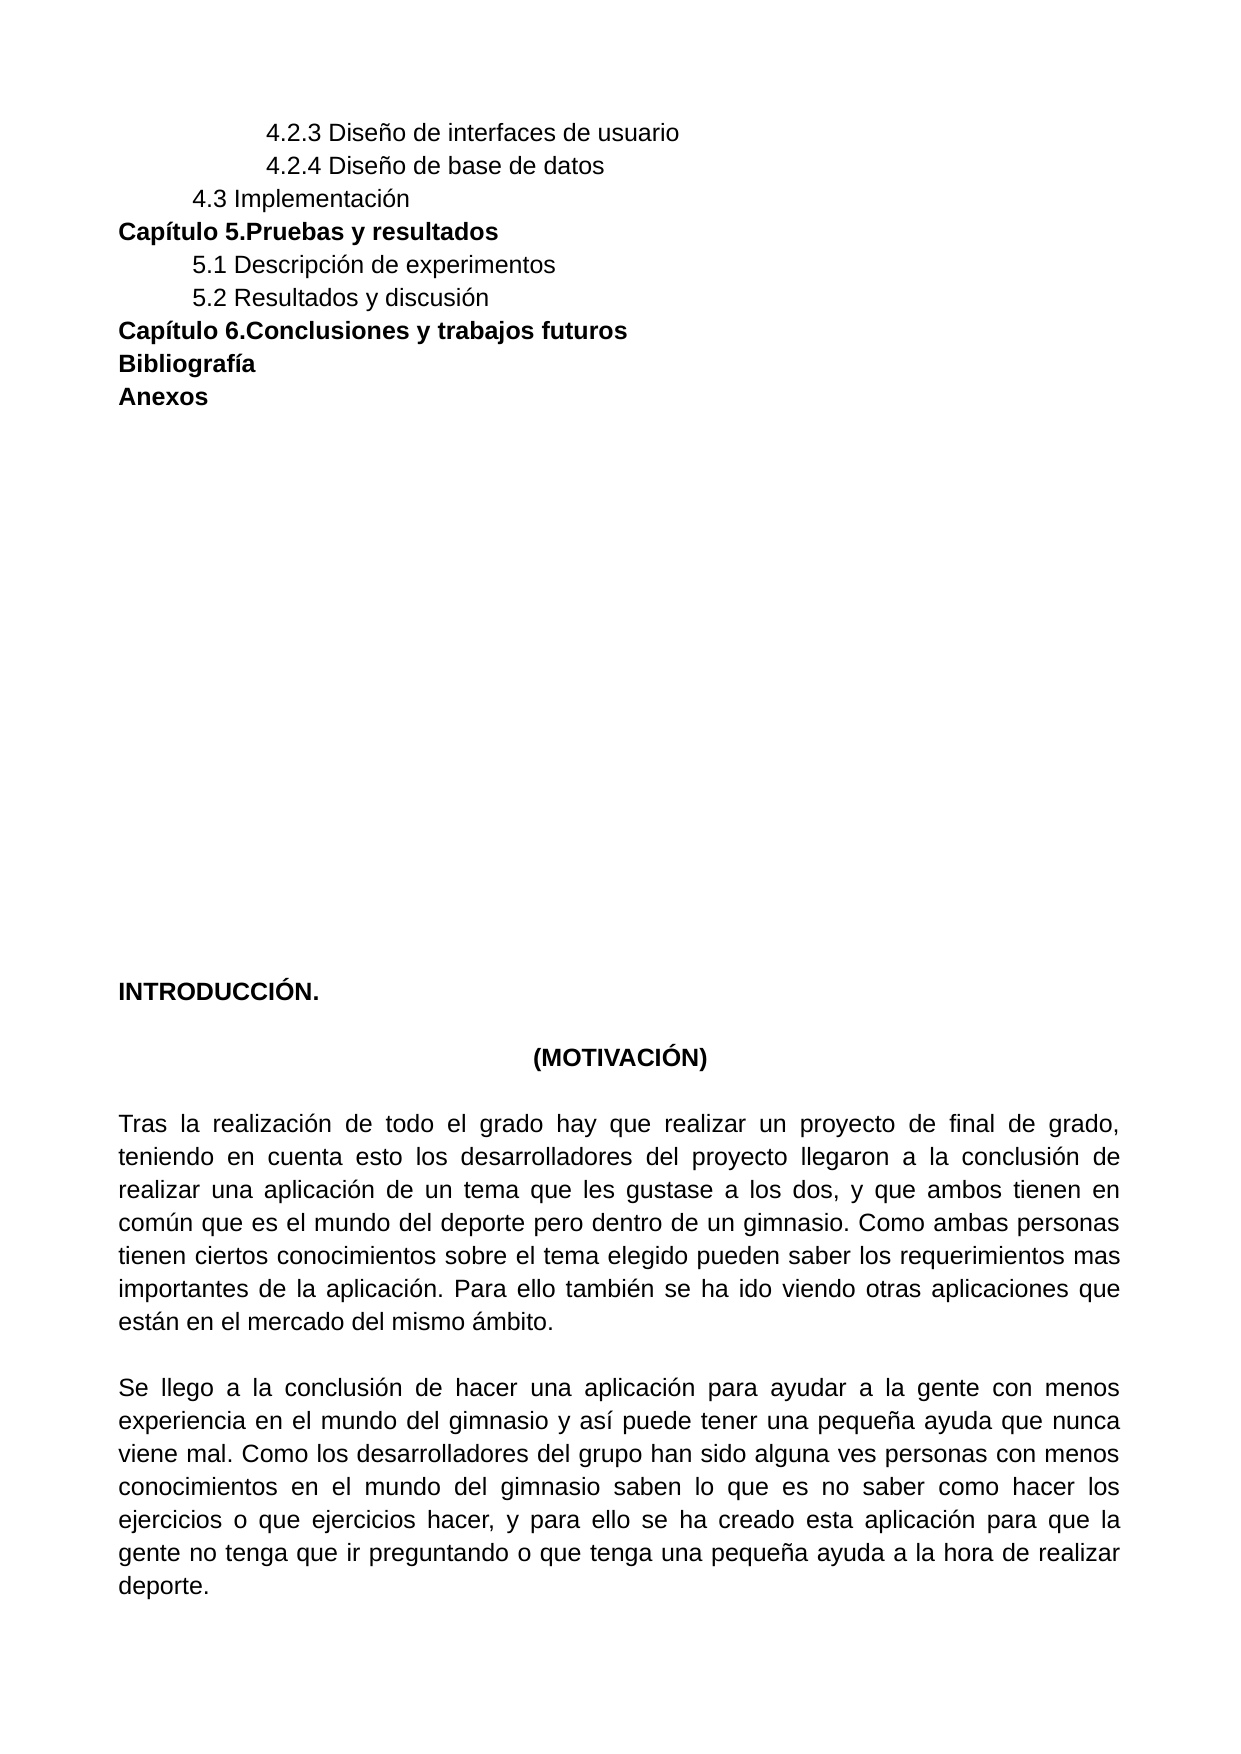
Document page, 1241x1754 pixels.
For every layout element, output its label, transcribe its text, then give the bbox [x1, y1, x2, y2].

text 5.2 Resultados y discusión [118, 283, 1122, 312]
text Se llego a la conclusión de hacer una aplicación para ayudar a la gente con menos experiencia en el mundo del gimnasio y así puede tener una pequeña ayuda que nunca viene mal. Como los desarrolladores del grupo han sido alguna ves personas con menos conocimientos en el mundo del gimnasio saben lo que es no saber como hacer los ejercicios o que ejercicios hacer, y para ello se ha creado esta aplicación para que la gente no tenga que ir preguntando o que tenga una pequeña ayuda a la hora de realizar deporte. [118, 1373, 1122, 1600]
text 4.3 Implementación [118, 184, 1122, 213]
text 4.2.4 Diseño de base de datos [118, 151, 1122, 180]
text 4.2.3 Diseño de interfaces de usuario [118, 118, 1122, 147]
text INTRODUCCIÓN. [118, 977, 1122, 1005]
text (MOTIVACIÓN) [118, 1043, 1122, 1071]
text Tras la realización de todo el grado hay que realizar un proyecto de final de grado, teniendo en cuenta esto los desarrolladores del proyecto llegaron a la conclusión de realizar una aplicación de un tema que les gustase a los dos, y que ambos tienen en común que es el mundo del deporte pero dentro de un gimnasio. Como ambas personas tienen ciertos conocimientos sobre el tema elegido pueden saber los requerimientos mas importantes de la aplicación. Para ello también se ha ido viendo otras aplicaciones que están en el mercado del mismo ámbito. [118, 1109, 1122, 1336]
text Bibliografía [118, 349, 1122, 378]
text Capítulo 6.Conclusiones y trabajos futuros [118, 316, 1122, 345]
text Anexos [118, 382, 1122, 411]
text 5.1 Descripción de experimentos [118, 250, 1122, 279]
text Capítulo 5.Pruebas y resultados [118, 217, 1122, 246]
